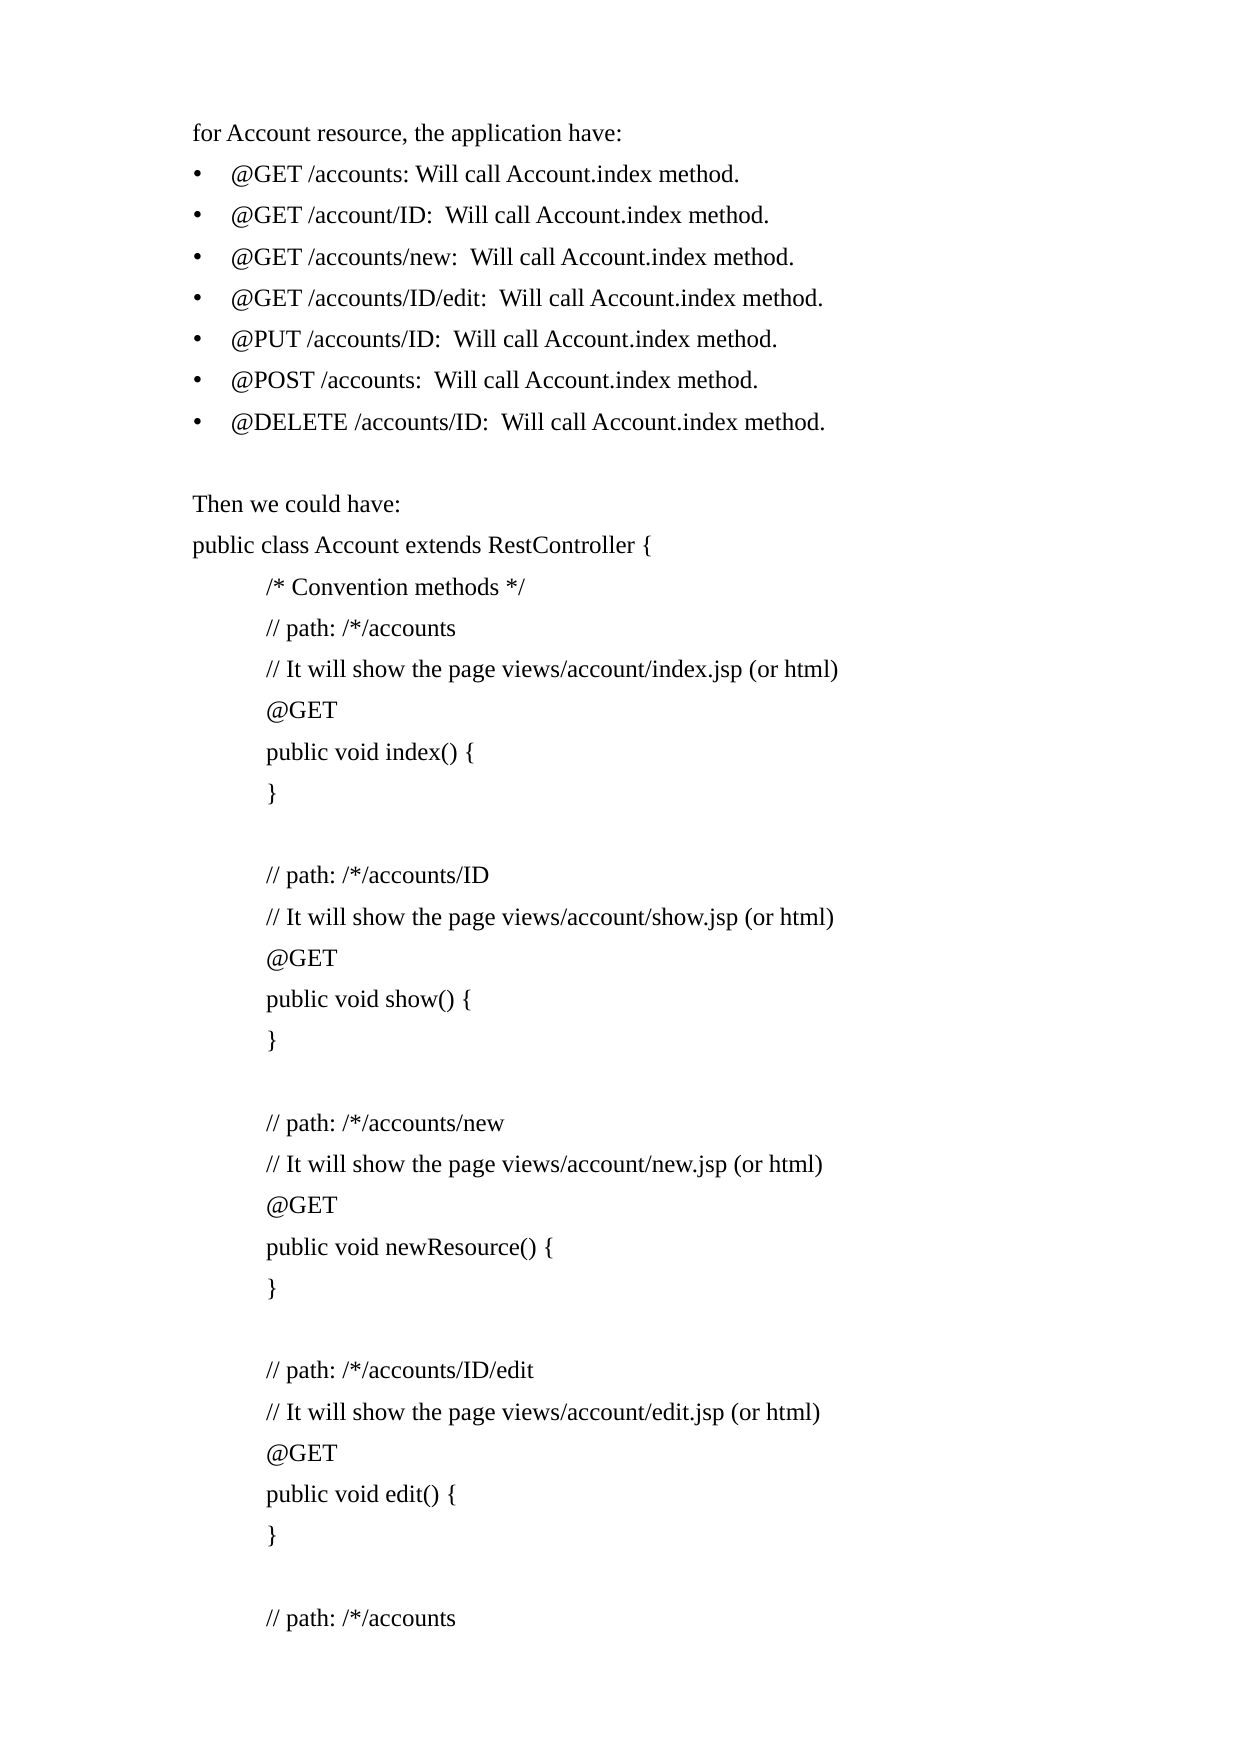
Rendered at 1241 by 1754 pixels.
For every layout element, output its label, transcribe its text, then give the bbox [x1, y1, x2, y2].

text // It will show the page views/account/new.jsp (or html) [118, 1149, 1122, 1178]
text // It will show the page views/account/show.jsp (or html) [118, 902, 1122, 931]
text // path: /*/accounts/ID [118, 861, 1122, 889]
text @GET [118, 1191, 1122, 1219]
text } [118, 1026, 1122, 1054]
text public class Account extends RestController { [118, 531, 1122, 559]
text // path: /*/accounts/ID/edit [118, 1356, 1122, 1384]
text // path: /*/accounts [118, 1603, 1122, 1632]
text // path: /*/accounts [118, 613, 1122, 642]
list @DELETE /accounts/ID: Will call Account.index method. [193, 407, 1122, 436]
list @POST /accounts: Will call Account.index method. [193, 366, 1122, 394]
text public void edit() { [118, 1479, 1122, 1508]
text } [118, 778, 1122, 807]
text public void newResource() { [118, 1232, 1122, 1261]
text } [118, 1273, 1122, 1302]
text public void index() { [118, 737, 1122, 766]
list @GET /account/ID: Will call Account.index method. [193, 201, 1122, 229]
text @GET [118, 1438, 1122, 1467]
text // path: /*/accounts/new [118, 1108, 1122, 1137]
text } [118, 1521, 1122, 1549]
text // It will show the page views/account/edit.jsp (or html) [118, 1397, 1122, 1426]
text // It will show the page views/account/index.jsp (or html) [118, 654, 1122, 683]
text @GET [118, 943, 1122, 972]
list @GET /accounts/ID/edit: Will call Account.index method. [193, 283, 1122, 312]
list @PUT /accounts/ID: Will call Account.index method. [193, 324, 1122, 353]
text public void show() { [118, 984, 1122, 1013]
text for Account resource, the application have: [118, 118, 1122, 147]
list @GET /accounts/new: Will call Account.index method. [193, 242, 1122, 271]
text Then we could have: [118, 489, 1122, 518]
list @GET /accounts: Will call Account.index method. [193, 159, 1122, 188]
text /* Convention methods */ [118, 572, 1122, 601]
text @GET [118, 696, 1122, 724]
